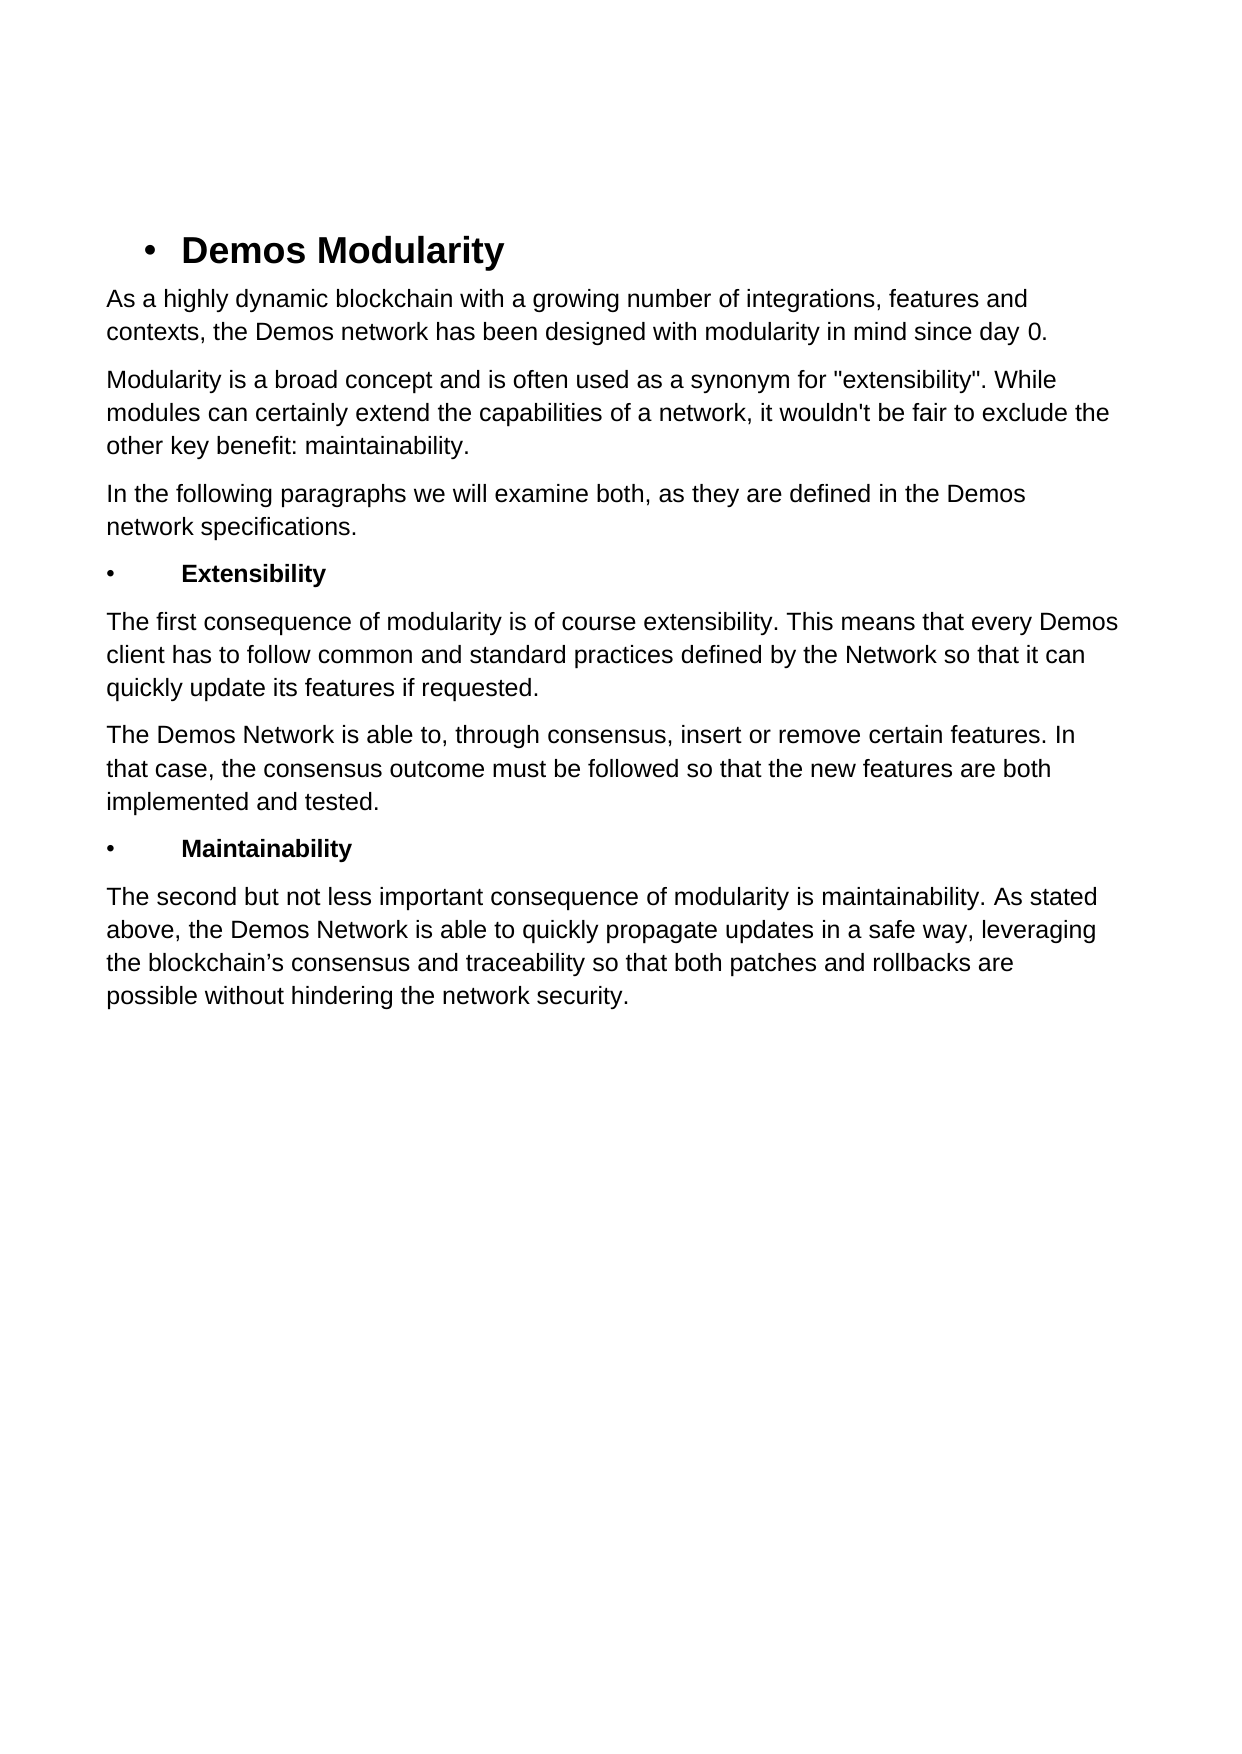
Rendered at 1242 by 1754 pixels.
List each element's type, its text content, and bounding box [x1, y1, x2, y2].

text The first consequence of modularity is of course extensibility. This means that every Demos client has to follow common and standard practices defined by the Network so that it can quickly update its features if requested. [106, 607, 1119, 702]
list Extensibility [106, 559, 1146, 588]
list Demos Modularity [144, 228, 1146, 272]
list Maintainability [106, 834, 1146, 863]
text The second but not less important consequence of modularity is maintainability. As stated above, the Demos Network is able to quickly propagate updates in a safe way, leveraging the blockchain’s consensus and traceability so that both patches and rollbacks are possible without hindering the network security. [106, 882, 1114, 1010]
text Modularity is a broad concept and is often used as a synonym for "extensibility". While modules can certainly extend the capabilities of a network, it wouldn't be fair to exclude the other key benefit: maintainability. [106, 365, 1138, 460]
text As a highly dynamic blockchain with a growing number of integrations, features and contexts, the Demos network has been designed with modularity in mind since day 0. [106, 284, 1062, 346]
text The Demos Network is able to, through consensus, insert or remove certain features. In that case, the consensus outcome must be followed so that the new features are both implemented and tested. [106, 721, 1114, 815]
text In the following paragraphs we will examine both, as they are defined in the Demos network specifications. [106, 478, 1114, 540]
